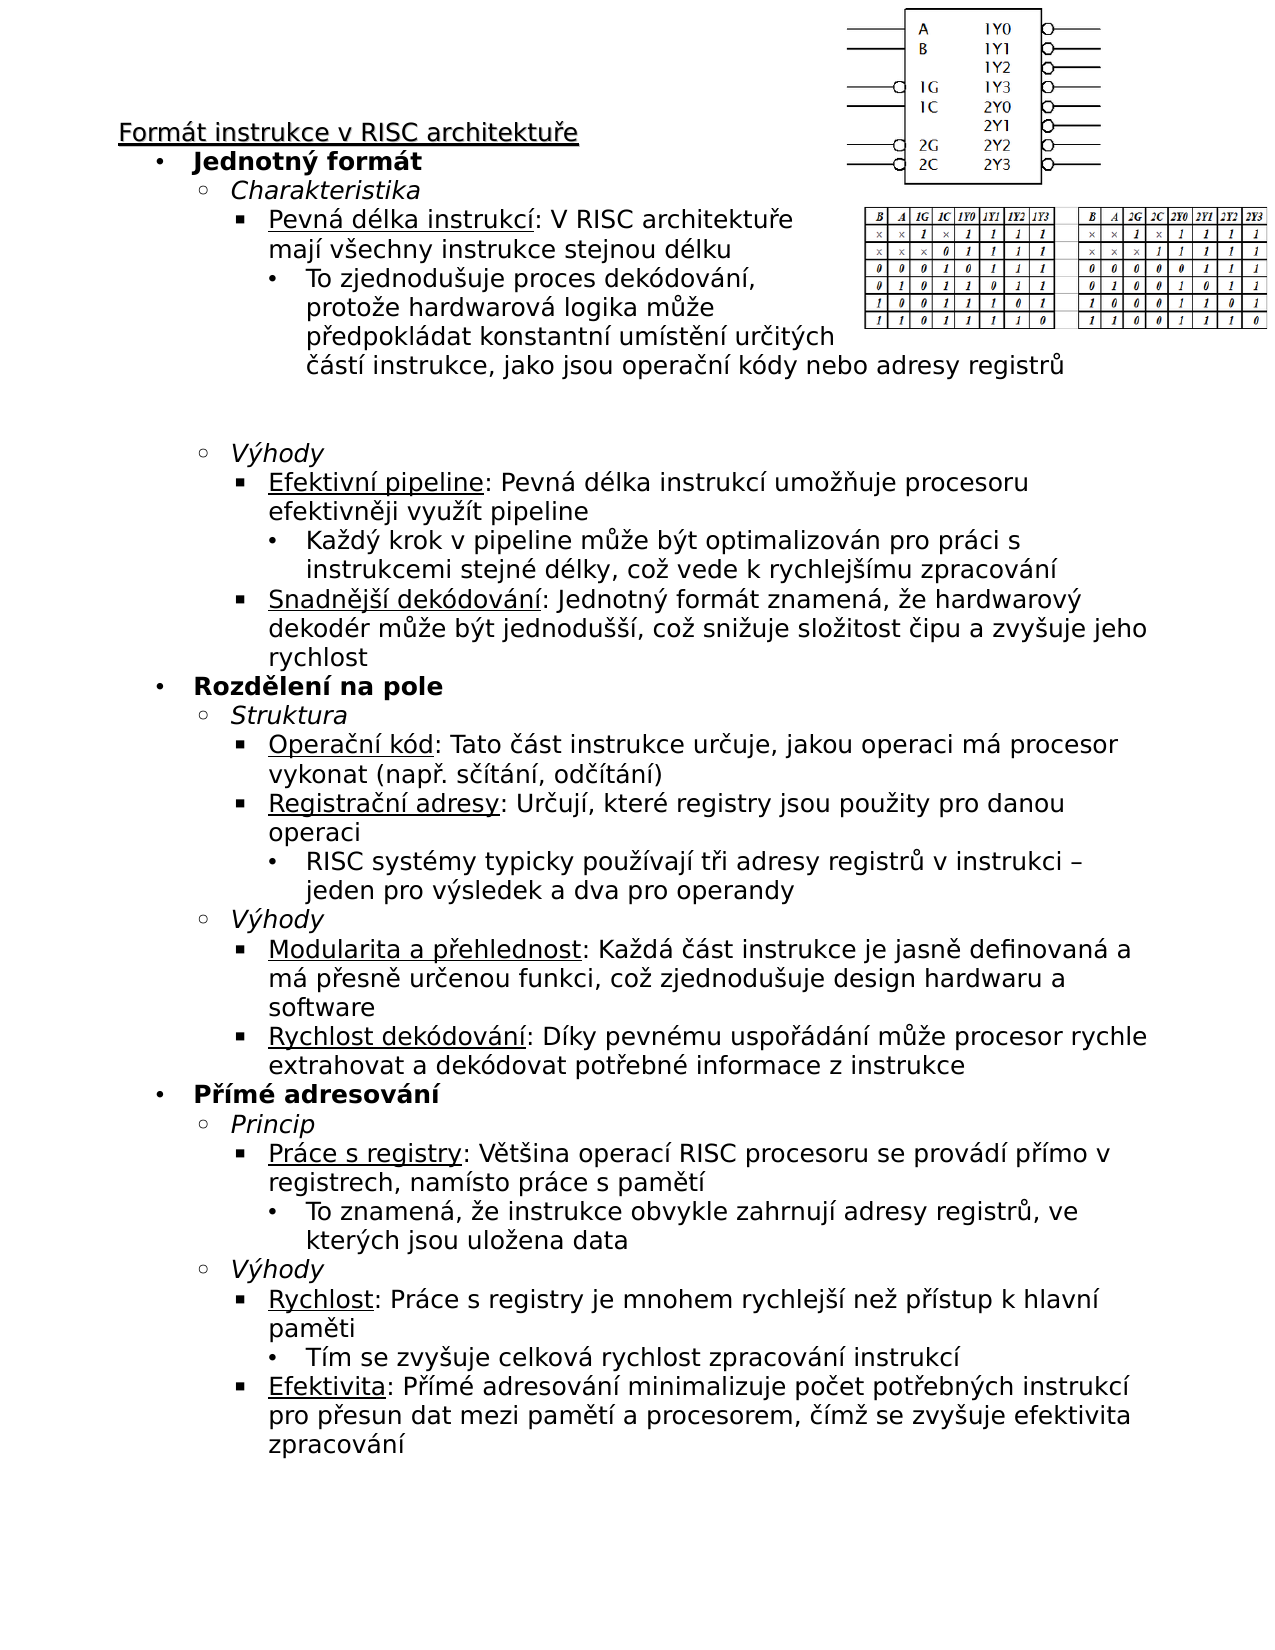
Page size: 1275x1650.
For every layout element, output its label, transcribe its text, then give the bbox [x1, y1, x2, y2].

list Efektivní pipeline: Pevná délka instrukcí umožňuje procesoru efektivněji využít pipeline [231, 468, 1157, 526]
list Přímé adresování [156, 1081, 1157, 1110]
list Výhody [193, 439, 1157, 468]
list Tím se zvyšuje celková rychlost zpracování instrukcí [268, 1343, 1157, 1372]
list Rychlost: Práce s registry je mnohem rychlejší než přístup k hlavní paměti [231, 1285, 1157, 1343]
list Operační kód: Tato část instrukce určuje, jakou operaci má procesor vykonat (např. sčítání, odčítání) [231, 731, 1157, 789]
text Formát instrukce v RISC architektuře [118, 118, 846, 147]
list Jednotný formát [156, 147, 846, 176]
list Rychlost dekódování: Díky pevnému uspořádání může procesor rychle extrahovat a dekódovat potřebné informace z instrukce [231, 1022, 1157, 1081]
list Výhody [193, 1256, 1157, 1285]
list Rozdělení na pole [156, 672, 1157, 701]
list To znamená, že instrukce obvykle zahrnují adresy registrů, ve kterých jsou uložena data [268, 1197, 1157, 1256]
list Práce s registry: Většina operací RISC procesoru se provádí přímo v registrech, namísto práce s pamětí [231, 1139, 1157, 1197]
list RISC systémy typicky používají tři adresy registrů v instrukci – jeden pro výsledek a dva pro operandy [268, 847, 1157, 906]
list Každý krok v pipeline může být optimalizován pro práci s instrukcemi stejné délky, což vede k rychlejšímu zpracování [268, 526, 1157, 585]
list Struktura [193, 701, 1157, 731]
list Princip [193, 1110, 1157, 1139]
list To zjednodušuje proces dekódování, protože hardwarová logika může předpokládat konstantní umístění určitých částí instrukce, jako jsou operační kódy nebo adresy registrů [268, 264, 1157, 381]
list Registrační adresy: Určují, které registry jsou použity pro danou operaci [231, 789, 1157, 847]
list Efektivita: Přímé adresování minimalizuje počet potřebných instrukcí pro přesun dat mezi pamětí a procesorem, čímž se zvyšuje efektivita zpracování [231, 1372, 1157, 1460]
picture [846, 8, 1268, 329]
list Charakteristika [193, 176, 846, 206]
list Pevná délka instrukcí: V RISC architektuře mají všechny instrukce stejnou délku [231, 206, 846, 264]
list Výhody [193, 906, 1157, 935]
list Modularita a přehlednost: Každá část instrukce je jasně definovaná a má přesně určenou funkci, což zjednodušuje design hardwaru a software [231, 935, 1157, 1022]
list Snadnější dekódování: Jednotný formát znamená, že hardwarový dekodér může být jednodušší, což snižuje složitost čipu a zvyšuje jeho rychlost [231, 585, 1157, 672]
